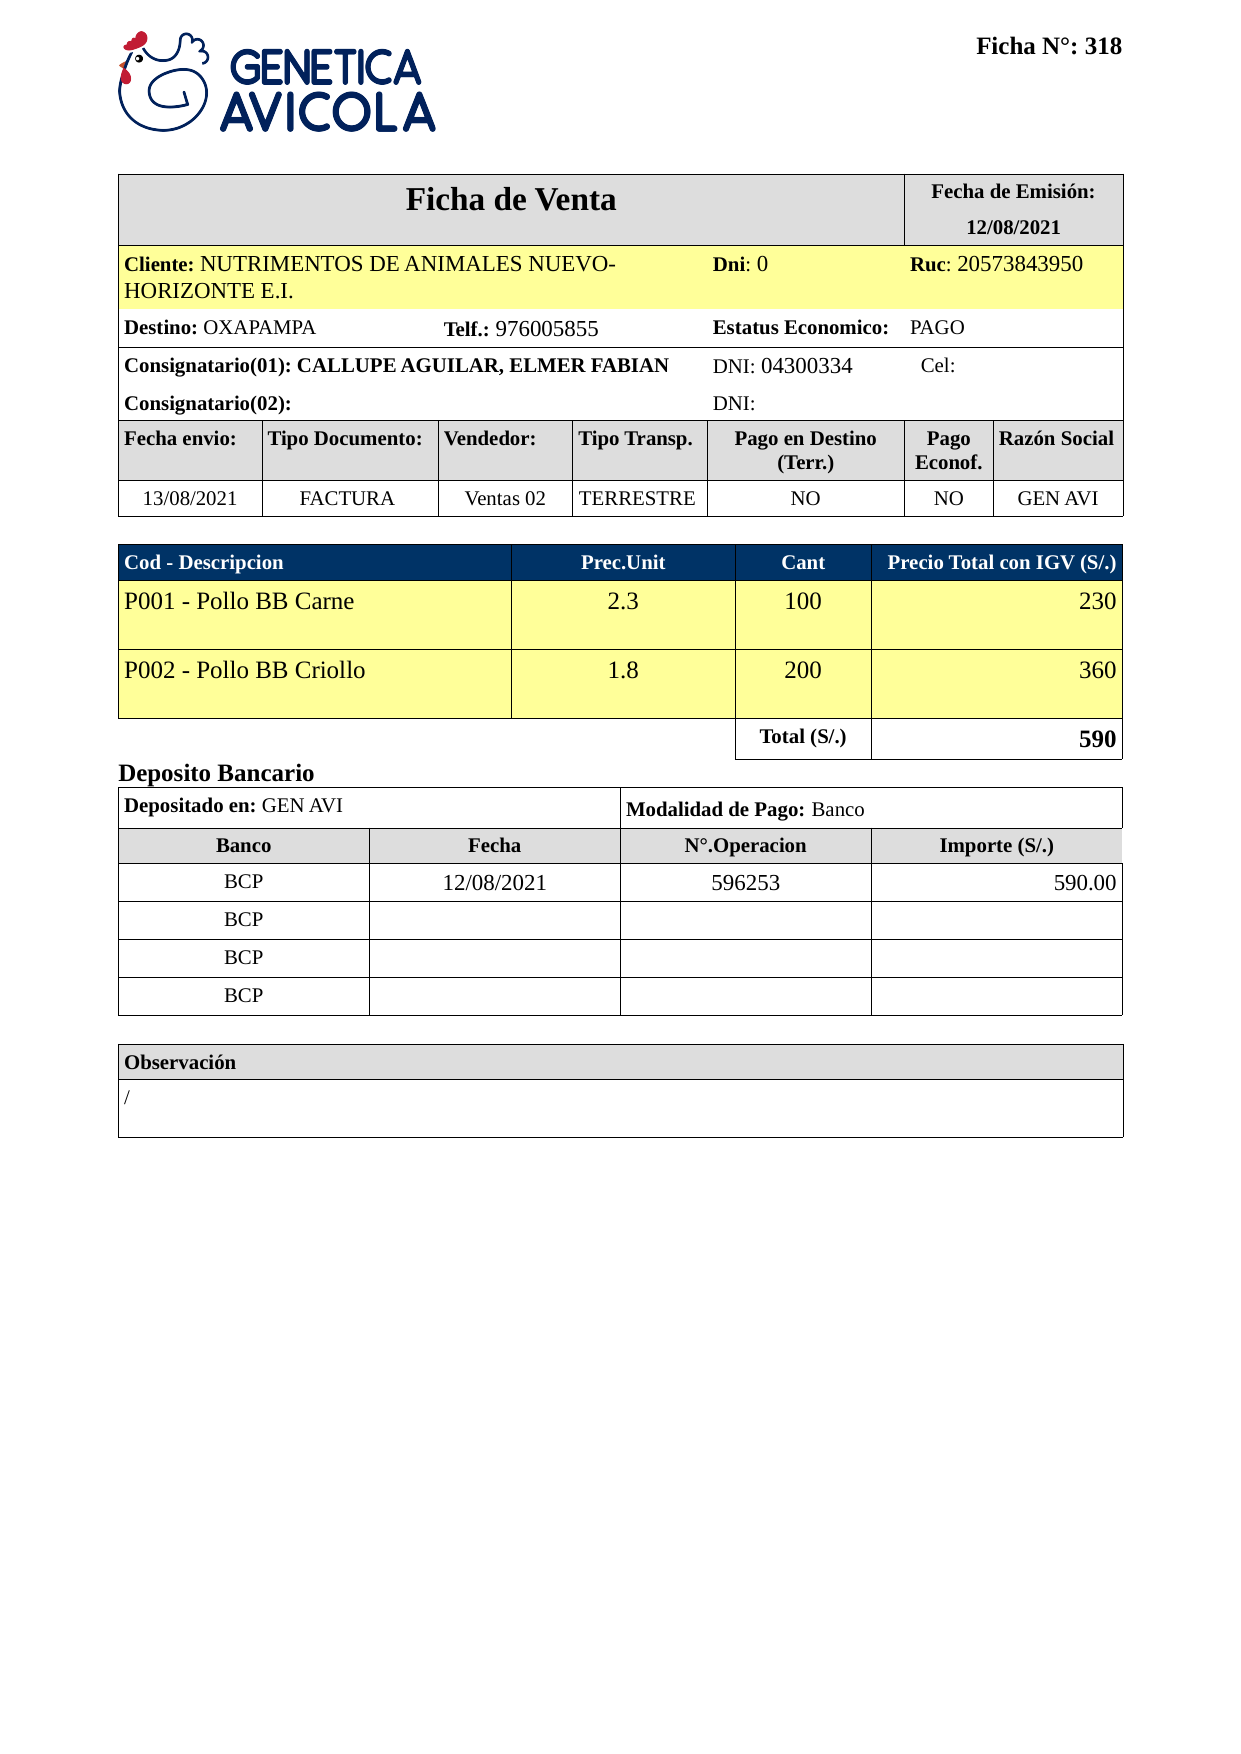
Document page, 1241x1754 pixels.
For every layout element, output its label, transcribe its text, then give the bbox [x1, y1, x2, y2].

table_cell BCP [119, 902, 369, 939]
table_cell Destino: OXAPAMPA [119, 309, 438, 347]
table_cell Razón Social [994, 421, 1123, 480]
table_cell / [119, 1080, 1123, 1137]
table_cell BCP [119, 864, 369, 901]
table_cell [872, 978, 1122, 1015]
table_cell Importe (S/.) [872, 829, 1122, 863]
table_header Fecha de Emisión: [905, 175, 1123, 209]
table_cell Total (S/.) [736, 719, 871, 758]
table_header Prec.Unit [512, 545, 735, 580]
table_cell P001 - Pollo BB Carne [119, 581, 511, 649]
table_cell Consignatario(02): [119, 385, 707, 420]
table_cell [872, 940, 1122, 977]
table_cell [370, 940, 620, 977]
table_cell Fecha envio: [119, 421, 262, 480]
table_cell Estatus Economico: [707, 309, 904, 347]
table_header Ficha de Venta [119, 175, 904, 245]
table_cell 12/08/2021 [370, 864, 620, 901]
table_cell GEN AVI [994, 481, 1123, 516]
table_cell TERRESTRE [573, 481, 707, 516]
table_cell 230 [872, 581, 1122, 649]
table_cell [370, 902, 620, 939]
table_cell Tipo Transp. [573, 421, 707, 480]
table_cell [621, 902, 871, 939]
table_header Observación [119, 1045, 1123, 1079]
table_cell 590.00 [872, 864, 1122, 901]
table_cell N°.Operacion [621, 829, 871, 863]
table_header Cod - Descripcion [119, 545, 511, 580]
table_cell [621, 978, 871, 1015]
table_cell Banco [119, 829, 369, 863]
table_cell Ruc: 20573843950 [904, 246, 1123, 309]
table_cell Vendedor: [439, 421, 572, 480]
table_cell Ventas 02 [439, 481, 572, 516]
table_cell 12/08/2021 [905, 209, 1123, 245]
table_cell 2.3 [512, 581, 735, 649]
table_cell BCP [119, 940, 369, 977]
table_cell [118, 719, 511, 758]
table_cell DNI: [707, 385, 1123, 420]
table_cell Cel: [915, 348, 1123, 385]
table_cell Consignatario(01): CALLUPE AGUILAR, ELMER FABIAN [119, 348, 707, 385]
table_cell Pago Econof. [905, 421, 993, 480]
table_cell NO [905, 481, 993, 516]
table_cell Dni: 0 [707, 246, 904, 309]
table_cell Fecha [370, 829, 620, 863]
table_cell FACTURA [263, 481, 438, 516]
text Deposito Bancario [118, 758, 1122, 787]
table_cell 13/08/2021 [119, 481, 262, 516]
table_cell NO [708, 481, 904, 516]
table_cell 360 [872, 650, 1122, 718]
table_cell 100 [736, 581, 871, 649]
table_header Modalidad de Pago: Banco [621, 788, 1122, 828]
table_cell Cliente: NUTRIMENTOS DE ANIMALES NUEVO-HORIZONTE E.I. [119, 246, 707, 309]
table_cell P002 - Pollo BB Criollo [119, 650, 511, 718]
table_cell [511, 719, 735, 758]
picture [118, 31, 436, 132]
table_cell DNI: 04300334 [707, 348, 915, 385]
table_cell [370, 978, 620, 1015]
table_header Cant [736, 545, 871, 580]
table_cell PAGO [904, 309, 1123, 347]
table_cell [621, 940, 871, 977]
table_cell Tipo Documento: [263, 421, 438, 480]
table_cell [872, 902, 1122, 939]
table_cell 590 [872, 719, 1122, 758]
table_cell 596253 [621, 864, 871, 901]
table_header Depositado en: GEN AVI [119, 788, 620, 828]
table_cell Pago en Destino (Terr.) [708, 421, 904, 480]
table_header Precio Total con IGV (S/.) [872, 545, 1122, 580]
table_cell BCP [119, 978, 369, 1015]
table_cell 200 [736, 650, 871, 718]
table_cell 1.8 [512, 650, 735, 718]
table_cell Telf.: 976005855 [438, 309, 707, 347]
